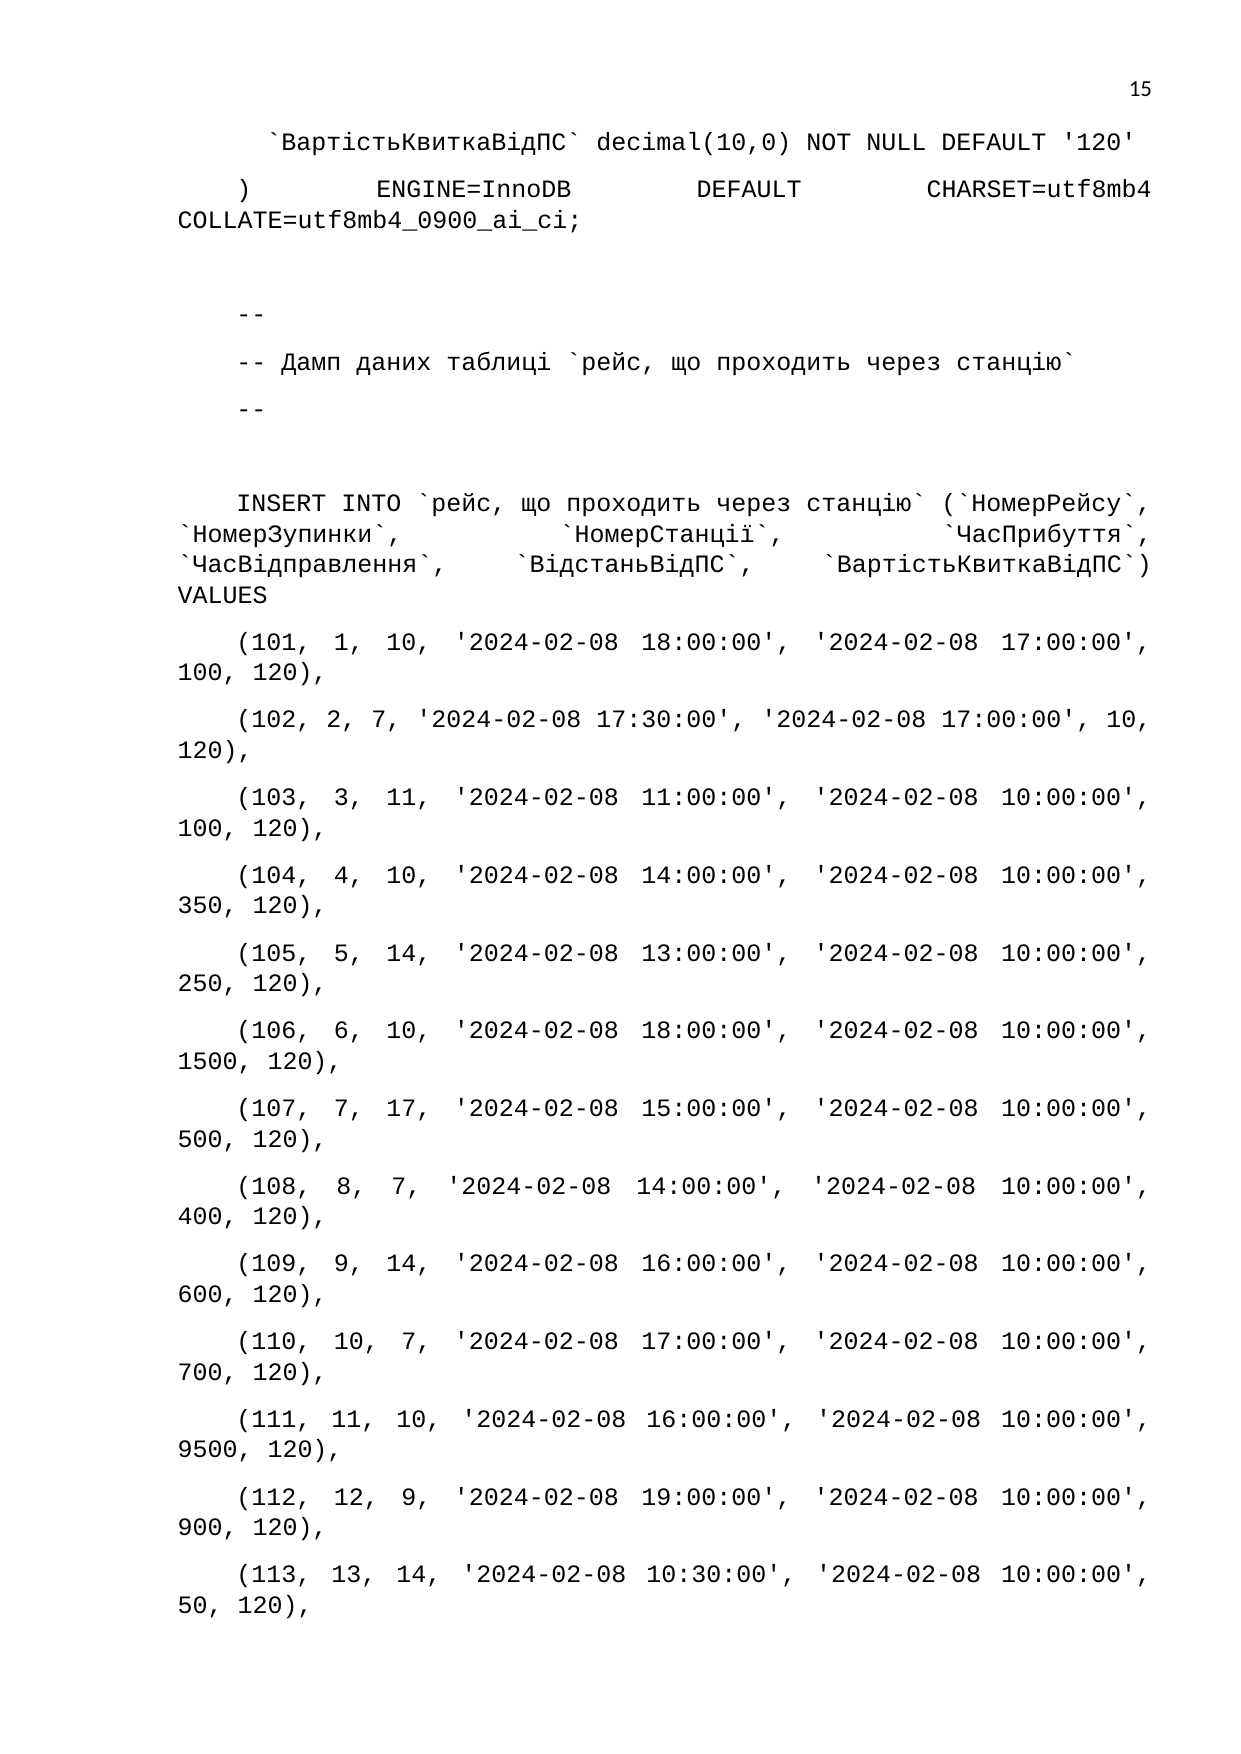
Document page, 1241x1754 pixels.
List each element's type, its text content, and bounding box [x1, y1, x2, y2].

text (108, 8, 7, '2024-02-08 14:00:00', '2024-02-08 10:00:00', 400, 120), [177, 1173, 1152, 1232]
text (105, 5, 14, '2024-02-08 13:00:00', '2024-02-08 10:00:00', 250, 120), [177, 940, 1152, 999]
text (111, 11, 10, '2024-02-08 16:00:00', '2024-02-08 10:00:00', 9500, 120), [177, 1406, 1152, 1465]
text (104, 4, 10, '2024-02-08 14:00:00', '2024-02-08 10:00:00', 350, 120), [177, 862, 1152, 921]
text (109, 9, 14, '2024-02-08 16:00:00', '2024-02-08 10:00:00', 600, 120), [177, 1251, 1152, 1310]
text ) ENGINE=InnoDB DEFAULT CHARSET=utf8mb4 COLLATE=utf8mb4_0900_ai_ci; [177, 177, 1152, 236]
text -- [177, 302, 1152, 330]
text (101, 1, 10, '2024-02-08 18:00:00', '2024-02-08 17:00:00', 100, 120), [177, 629, 1152, 688]
text -- [177, 396, 1152, 424]
text (107, 7, 17, '2024-02-08 15:00:00', '2024-02-08 10:00:00', 500, 120), [177, 1096, 1152, 1154]
text (102, 2, 7, '2024-02-08 17:30:00', '2024-02-08 17:00:00', 10, 120), [177, 707, 1152, 766]
text (106, 6, 10, '2024-02-08 18:00:00', '2024-02-08 10:00:00', 1500, 120), [177, 1018, 1152, 1077]
text -- Дамп даних таблиці `рейс, що проходить через станцію` [177, 349, 1152, 377]
text `ВартістьКвиткаВідПС` decimal(10,0) NOT NULL DEFAULT '120' [177, 130, 1152, 158]
text (103, 3, 11, '2024-02-08 11:00:00', '2024-02-08 10:00:00', 100, 120), [177, 785, 1152, 844]
text (110, 10, 7, '2024-02-08 17:00:00', '2024-02-08 10:00:00', 700, 120), [177, 1329, 1152, 1388]
text (113, 13, 14, '2024-02-08 10:30:00', '2024-02-08 10:00:00', 50, 120), [177, 1562, 1152, 1621]
text (112, 12, 9, '2024-02-08 19:00:00', '2024-02-08 10:00:00', 900, 120), [177, 1484, 1152, 1543]
text INSERT INTO `рейс, що проходить через станцію` (`НомерРейсу`, `НомерЗупинки`, `НомерСтанції`, `ЧасПрибуття`, `ЧасВідправлення`, `ВідстаньВідПС`, `ВартістьКвиткаВідПС`) VALUES [177, 491, 1152, 611]
